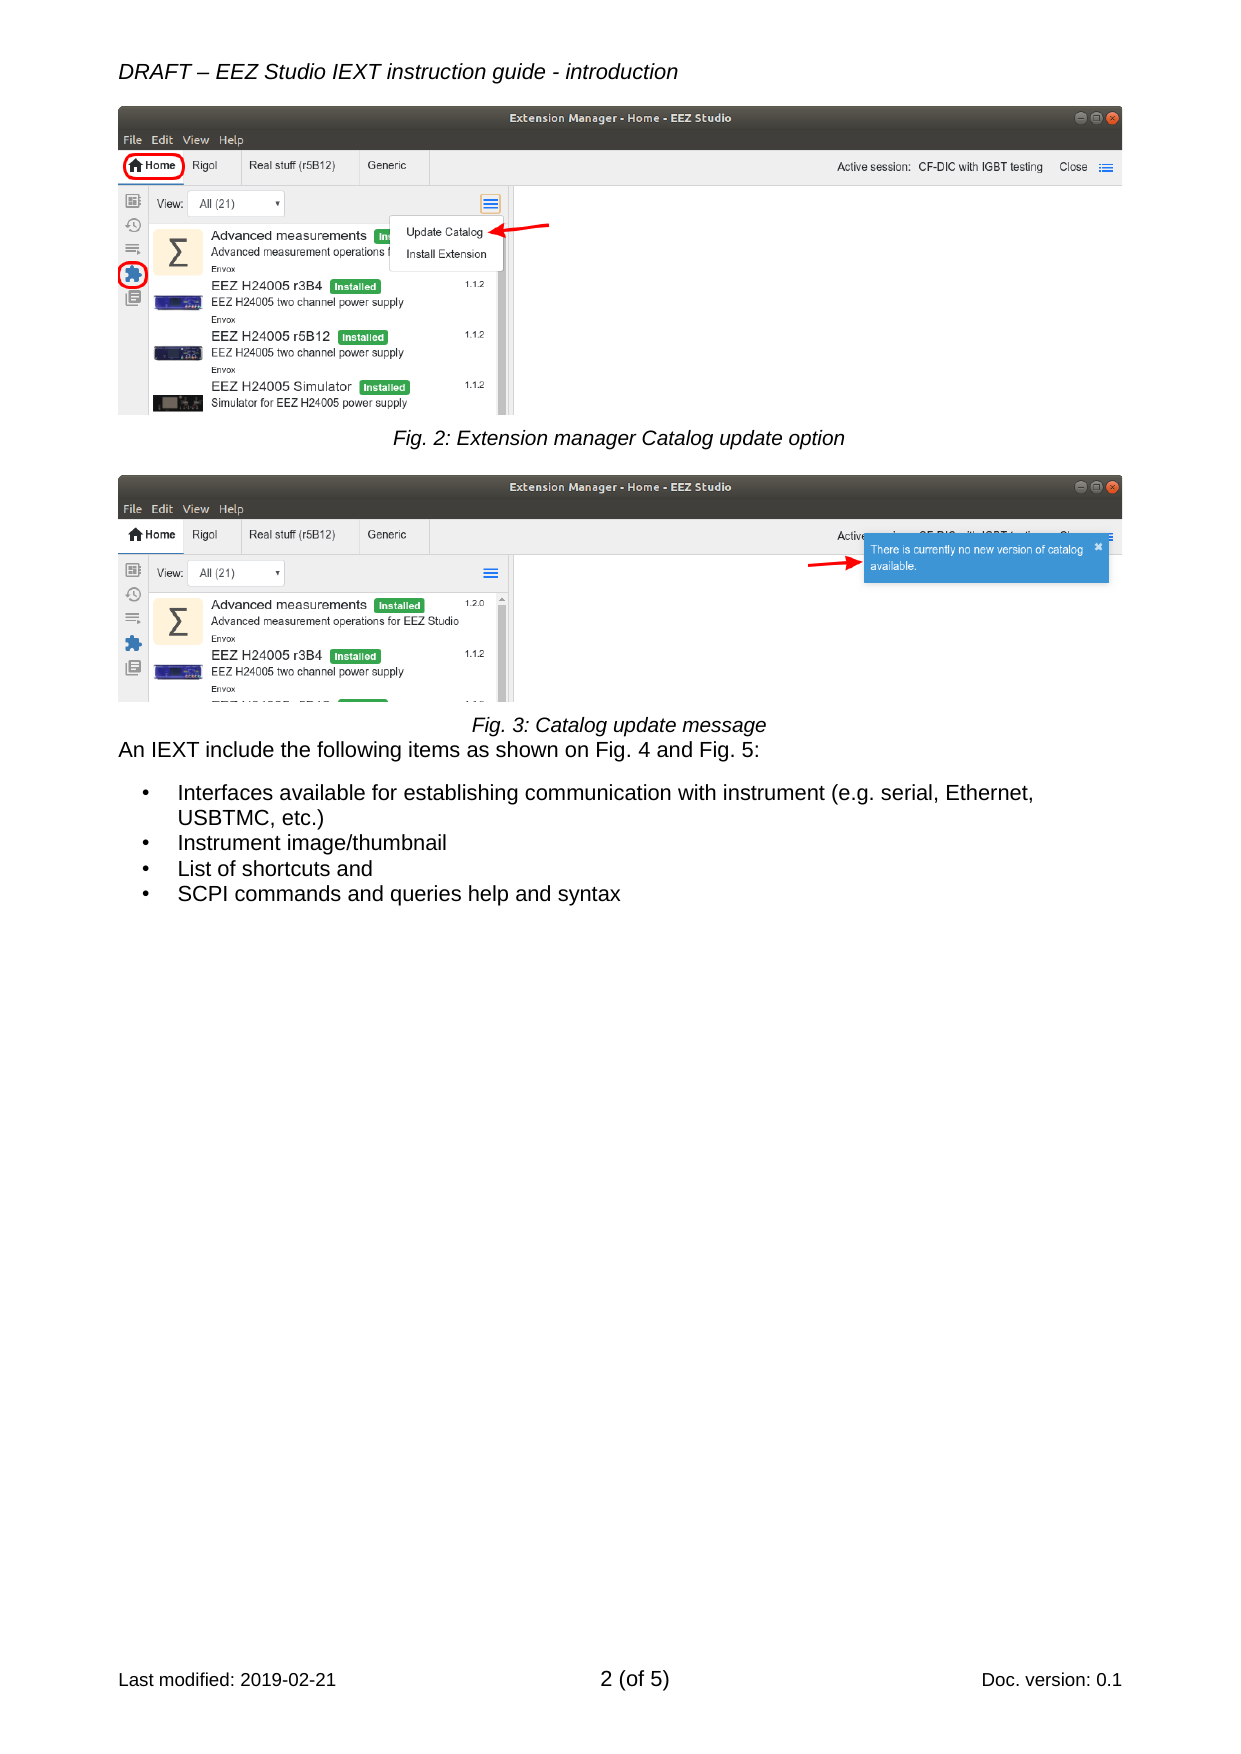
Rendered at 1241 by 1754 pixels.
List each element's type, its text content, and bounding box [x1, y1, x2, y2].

picture [118, 106, 1123, 415]
picture [118, 475, 1123, 702]
list SCPI commands and queries help and syntax [142, 881, 1110, 906]
list Interfaces available for establishing communication with instrument (e.g. serial, Ethernet, USBTMC, etc.) [142, 780, 1110, 830]
list Instrument image/thumbnail [142, 830, 1110, 856]
text Fig. 2: Extension manager Catalog update option [118, 415, 1122, 450]
text Fig. 3: Catalog update message [118, 702, 1122, 737]
list List of shortcuts and [142, 856, 1110, 881]
text An IEXT include the following items as shown on Fig. 4 and Fig. 5: [118, 737, 1122, 762]
